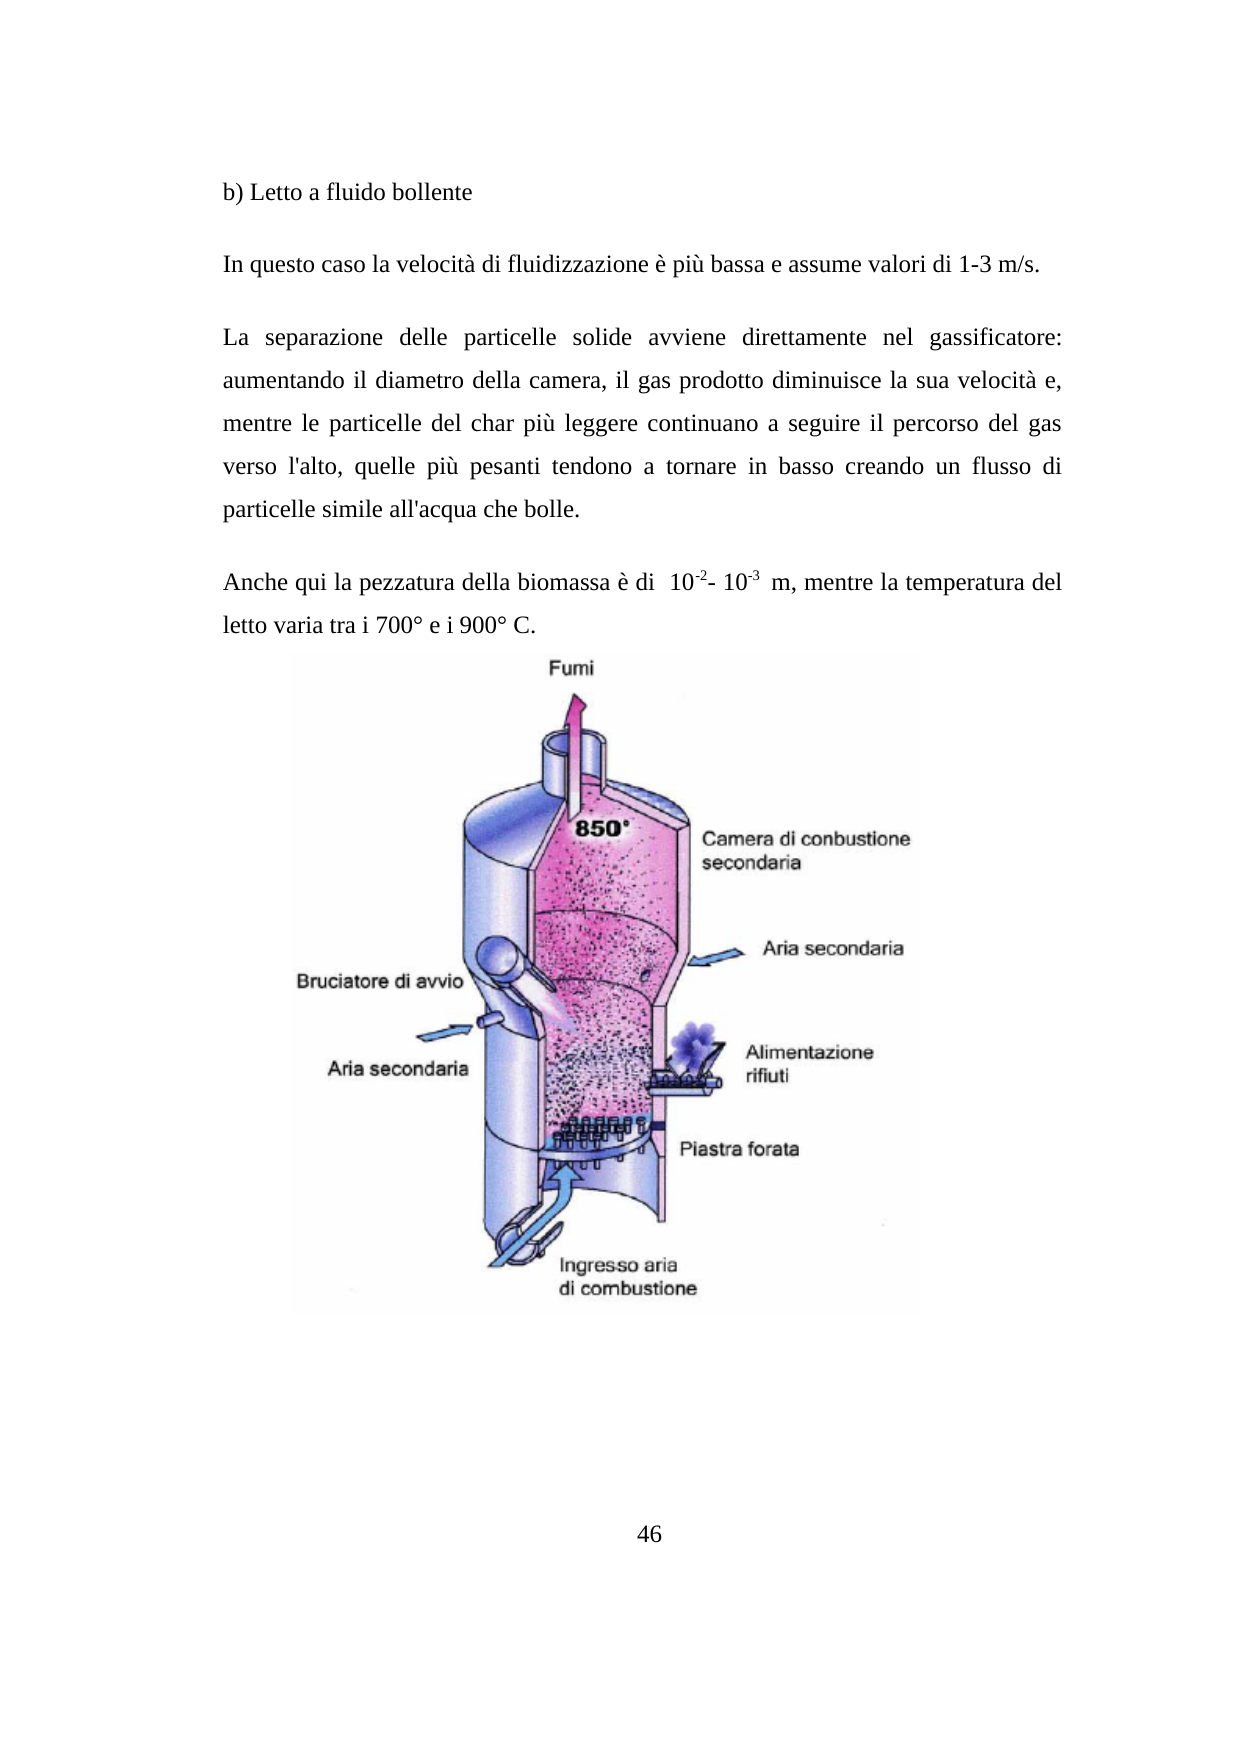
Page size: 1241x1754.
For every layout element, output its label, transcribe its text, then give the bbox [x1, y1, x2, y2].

list In questo caso la velocità di fluidizzazione è più bassa e assume valori di 1-3 m/s. [185, 249, 1063, 278]
picture [289, 652, 921, 1314]
list b) Letto a fluido bollente [185, 177, 1063, 206]
list La separazione delle particelle solide avviene direttamente nel gassificatore: aumentando il diametro della camera, il gas prodotto diminuisce la sua velocità e, mentre le particelle del char più leggere continuano a seguire il percorso del gas verso l'alto, quelle più pesanti tendono a tornare in basso creando un flusso di particelle simile all'acqua che bolle. [185, 322, 1063, 523]
list Anche qui la pezzatura della biomassa è di 10-2- 10-3 m, mentre la temperatura del letto varia tra i 700° e i 900° C. [185, 567, 1063, 638]
